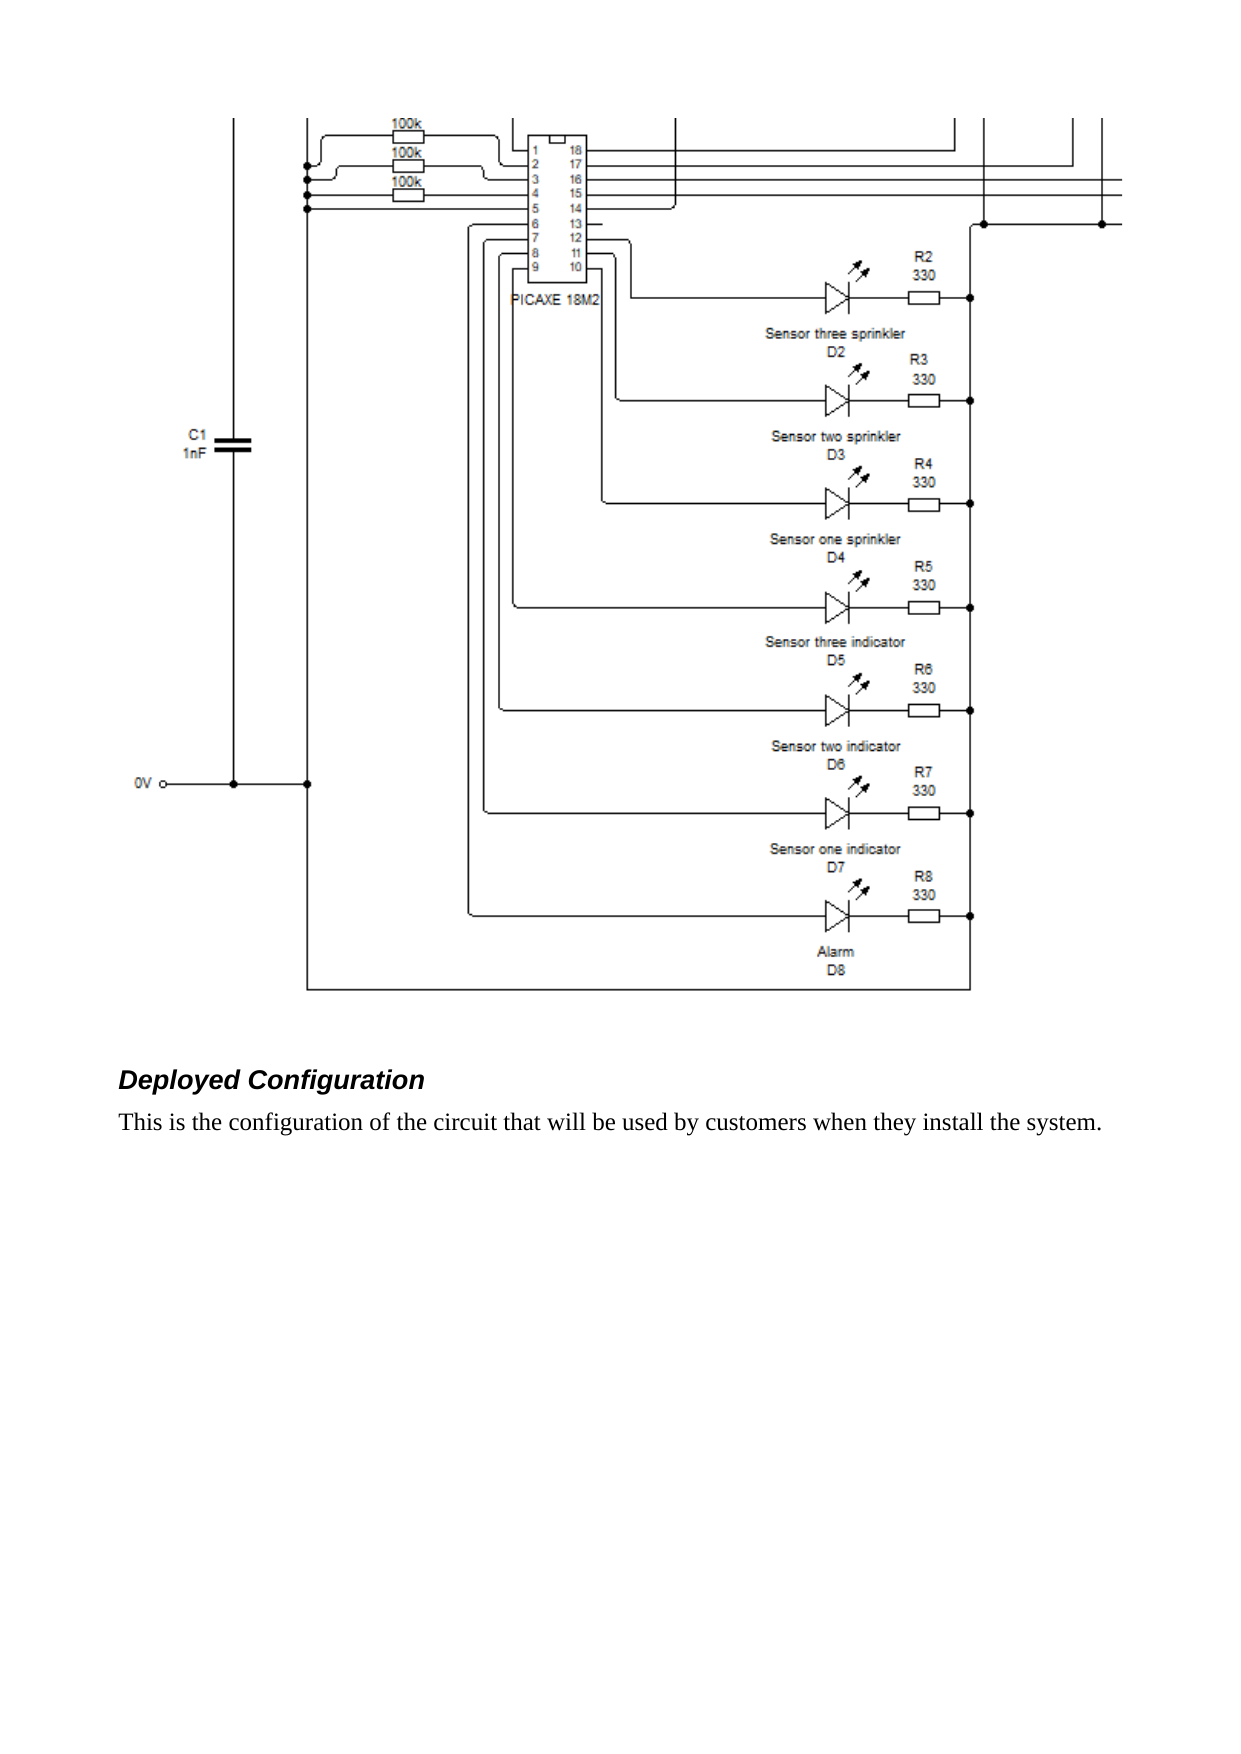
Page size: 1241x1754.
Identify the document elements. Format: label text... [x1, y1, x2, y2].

text This is the configuration of the circuit that will be used by customers when they install the system. [118, 1107, 1122, 1136]
picture [118, 118, 1123, 1000]
subtitle Deployed Configuration [118, 1064, 1122, 1095]
